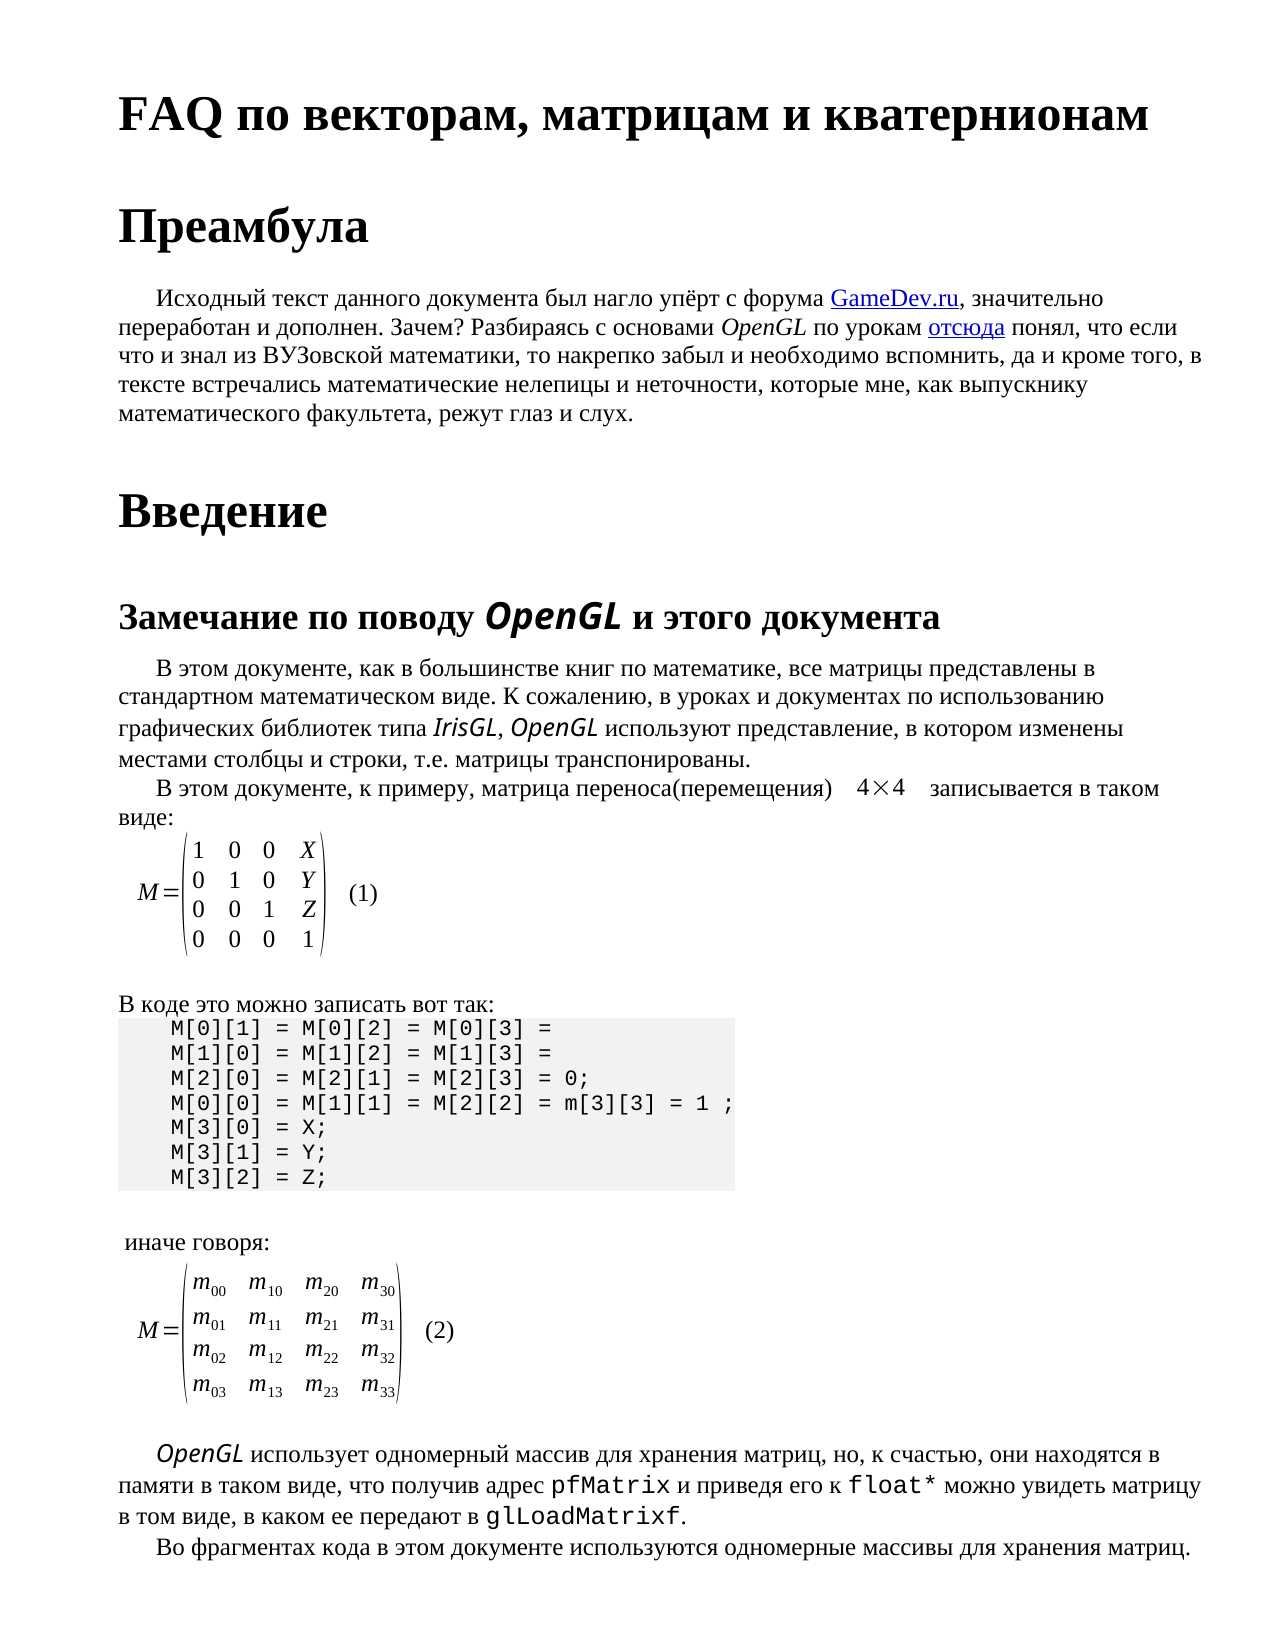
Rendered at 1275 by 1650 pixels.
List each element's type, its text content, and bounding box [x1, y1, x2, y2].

text В этом документе, как в большинстве книг по математике, все матрицы представлены в стандартном математическом виде. К сожалению, в уроках и документах по использованию графических библиотек типа IrisGL, OpenGL используют представление, в котором изменены местами столбцы и строки, т.е. матрицы транспонированы. [118, 653, 1216, 773]
text OpenGL использует одномерный массив для хранения матриц, но, к счастью, они находятся в памяти в таком виде, что получив адрес pfMatrix и приведя его к float* можно увидеть матрицу в том виде, в каком ее передают в glLoadMatrixf. [118, 1436, 1216, 1532]
subtitle Замечание по поводу OpenGL и этого документа [118, 589, 1216, 640]
text иначе говоря: [124, 1227, 1210, 1255]
text Исходный текст данного документа был нагло упёрт с форума GameDev.ru, значительно переработан и дополнен. Зачем? Разбираясь с основами OpenGL по урокам отсюда понял, что если что и знал из ВУЗовской математики, то накрепко забыл и необходимо вспомнить, да и кроме того, в тексте встречались математические нелепицы и неточности, которые мне, как выпускнику математического факультета, режут глаз и слух. [118, 283, 1216, 427]
subtitle Введение [118, 481, 1216, 539]
text Во фрагментах кода в этом документе используются одномерные массивы для хранения матриц. [118, 1532, 1216, 1561]
text В этом документе, к примеру, матрица переноса(перемещения) записывается в таком виде: (1) [118, 773, 1216, 959]
text (2) [118, 1262, 1216, 1407]
text В коде это можно записать вот так: M[0][1] = M[0][2] = M[0][3] = M[1][0] = M[1][2] = M[1][3] = M[2][0] = M[2][1] = M[2][3] = 0; M[0][0] = M[1][1] = M[2][2] = m[3][3] = 1 ; M[3][0] = X; M[3][1] = Y; M[3][2] = Z; [118, 989, 1216, 1191]
subtitle Преамбула [118, 196, 1216, 253]
subtitle FAQ по векторам, матрицам и кватернионам [118, 84, 1216, 142]
